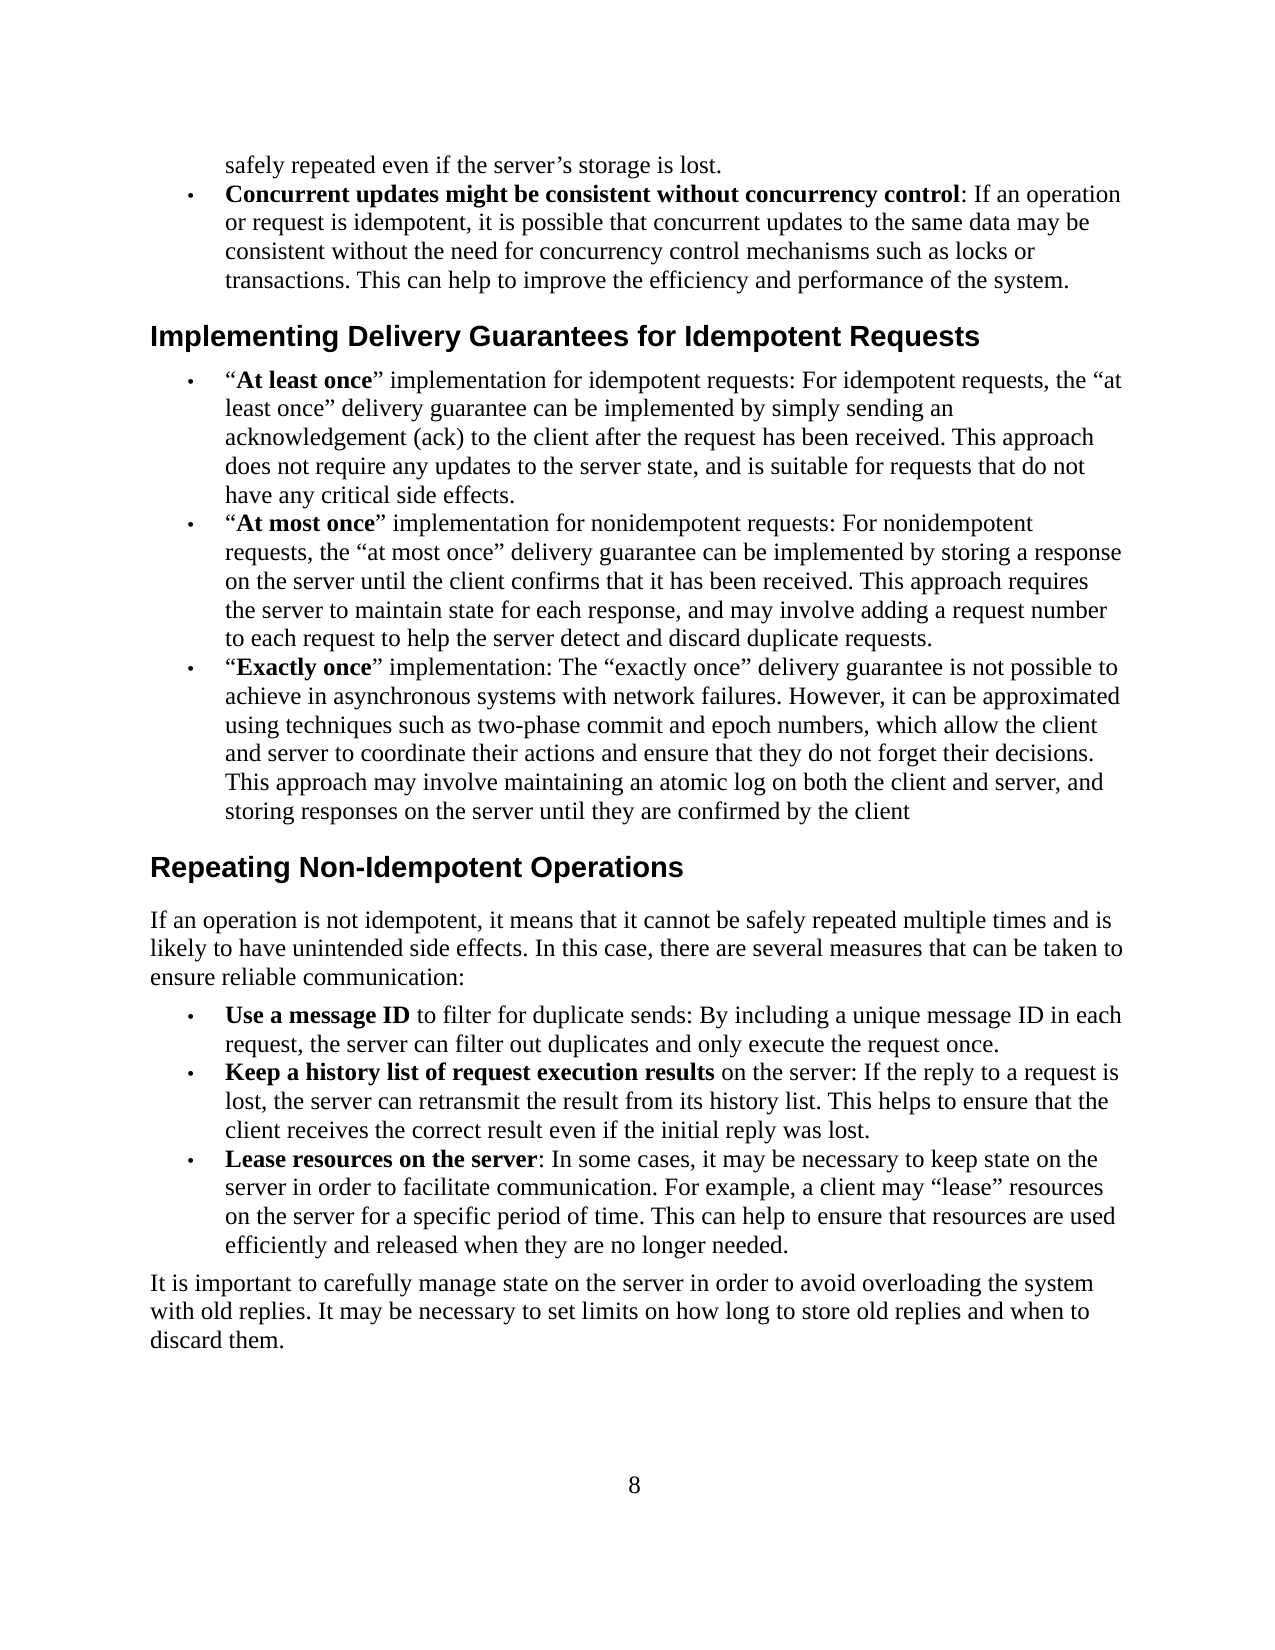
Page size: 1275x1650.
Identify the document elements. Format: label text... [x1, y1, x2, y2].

list Keep a history list of request execution results on the server: If the reply to a request is lost, the server can retransmit the result from its history list. This helps to ensure that the client receives the correct result even if the initial reply was lost. [187, 1057, 1125, 1144]
list safely repeated even if the server’s storage is lost. [187, 150, 1125, 179]
subtitle Repeating Non-Idempotent Operations [150, 850, 1125, 883]
list Lease resources on the server: In some cases, it may be necessary to keep state on the server in order to facilitate communication. For example, a client may “lease” resources on the server for a specific period of time. This can help to ensure that resources are used efficiently and released when they are no longer needed. [187, 1144, 1125, 1259]
list Concurrent updates might be consistent without concurrency control: If an operation or request is idempotent, it is possible that concurrent updates to the same data may be consistent without the need for concurrency control mechanisms such as locks or transactions. This can help to improve the efficiency and performance of the system. [187, 179, 1125, 294]
text If an operation is not idempotent, it means that it cannot be safely repeated multiple times and is likely to have unintended side effects. In this case, there are several measures that can be taken to ensure reliable communication: [150, 905, 1125, 991]
list “Exactly once” implementation: The “exactly once” delivery guarantee is not possible to achieve in asynchronous systems with network failures. However, it can be approximated using techniques such as two-phase commit and epoch numbers, which allow the client and server to coordinate their actions and ensure that they do not forget their decisions. This approach may involve maintaining an atomic log on both the client and server, and storing responses on the server until they are confirmed by the client [187, 652, 1125, 825]
list Use a message ID to filter for duplicate sends: By including a unique message ID in each request, the server can filter out duplicates and only execute the request once. [187, 1000, 1125, 1057]
list “At least once” implementation for idempotent requests: For idempotent requests, the “at least once” delivery guarantee can be implemented by simply sending an acknowledgement (ack) to the client after the request has been received. This approach does not require any updates to the server state, and is suitable for requests that do not have any critical side effects. [187, 365, 1125, 508]
text It is important to carefully manage state on the server in order to avoid overloading the system with old replies. It may be necessary to set limits on how long to store old replies and when to discard them. [150, 1268, 1125, 1354]
subtitle Implementing Delivery Guarantees for Idempotent Requests [150, 319, 1125, 352]
list “At most once” implementation for nonidempotent requests: For nonidempotent requests, the “at most once” delivery guarantee can be implemented by storing a response on the server until the client confirms that it has been received. This approach requires the server to maintain state for each response, and may involve adding a request number to each request to help the server detect and discard duplicate requests. [187, 508, 1125, 652]
